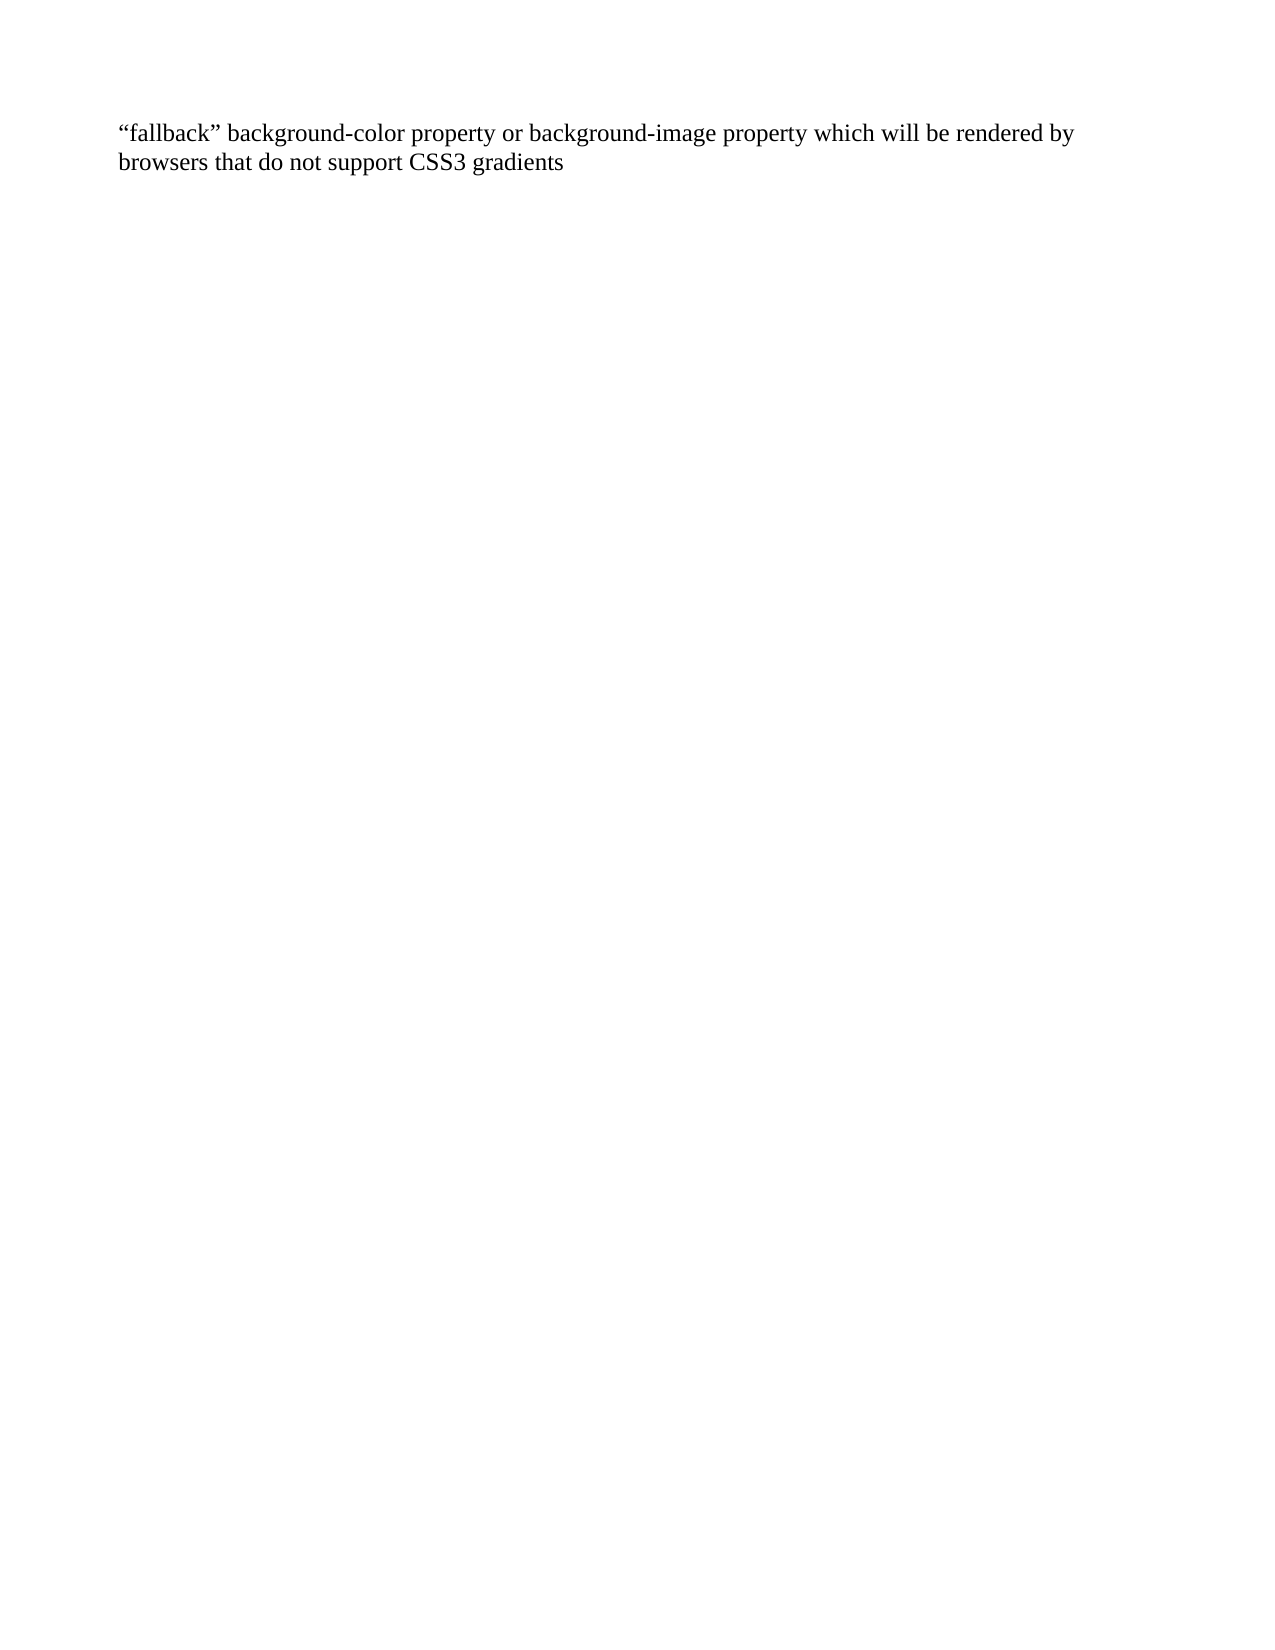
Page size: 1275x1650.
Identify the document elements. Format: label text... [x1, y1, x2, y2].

text “fallback” background-color property or background-image property which will be rendered by browsers that do not support CSS3 gradients [118, 118, 1157, 176]
